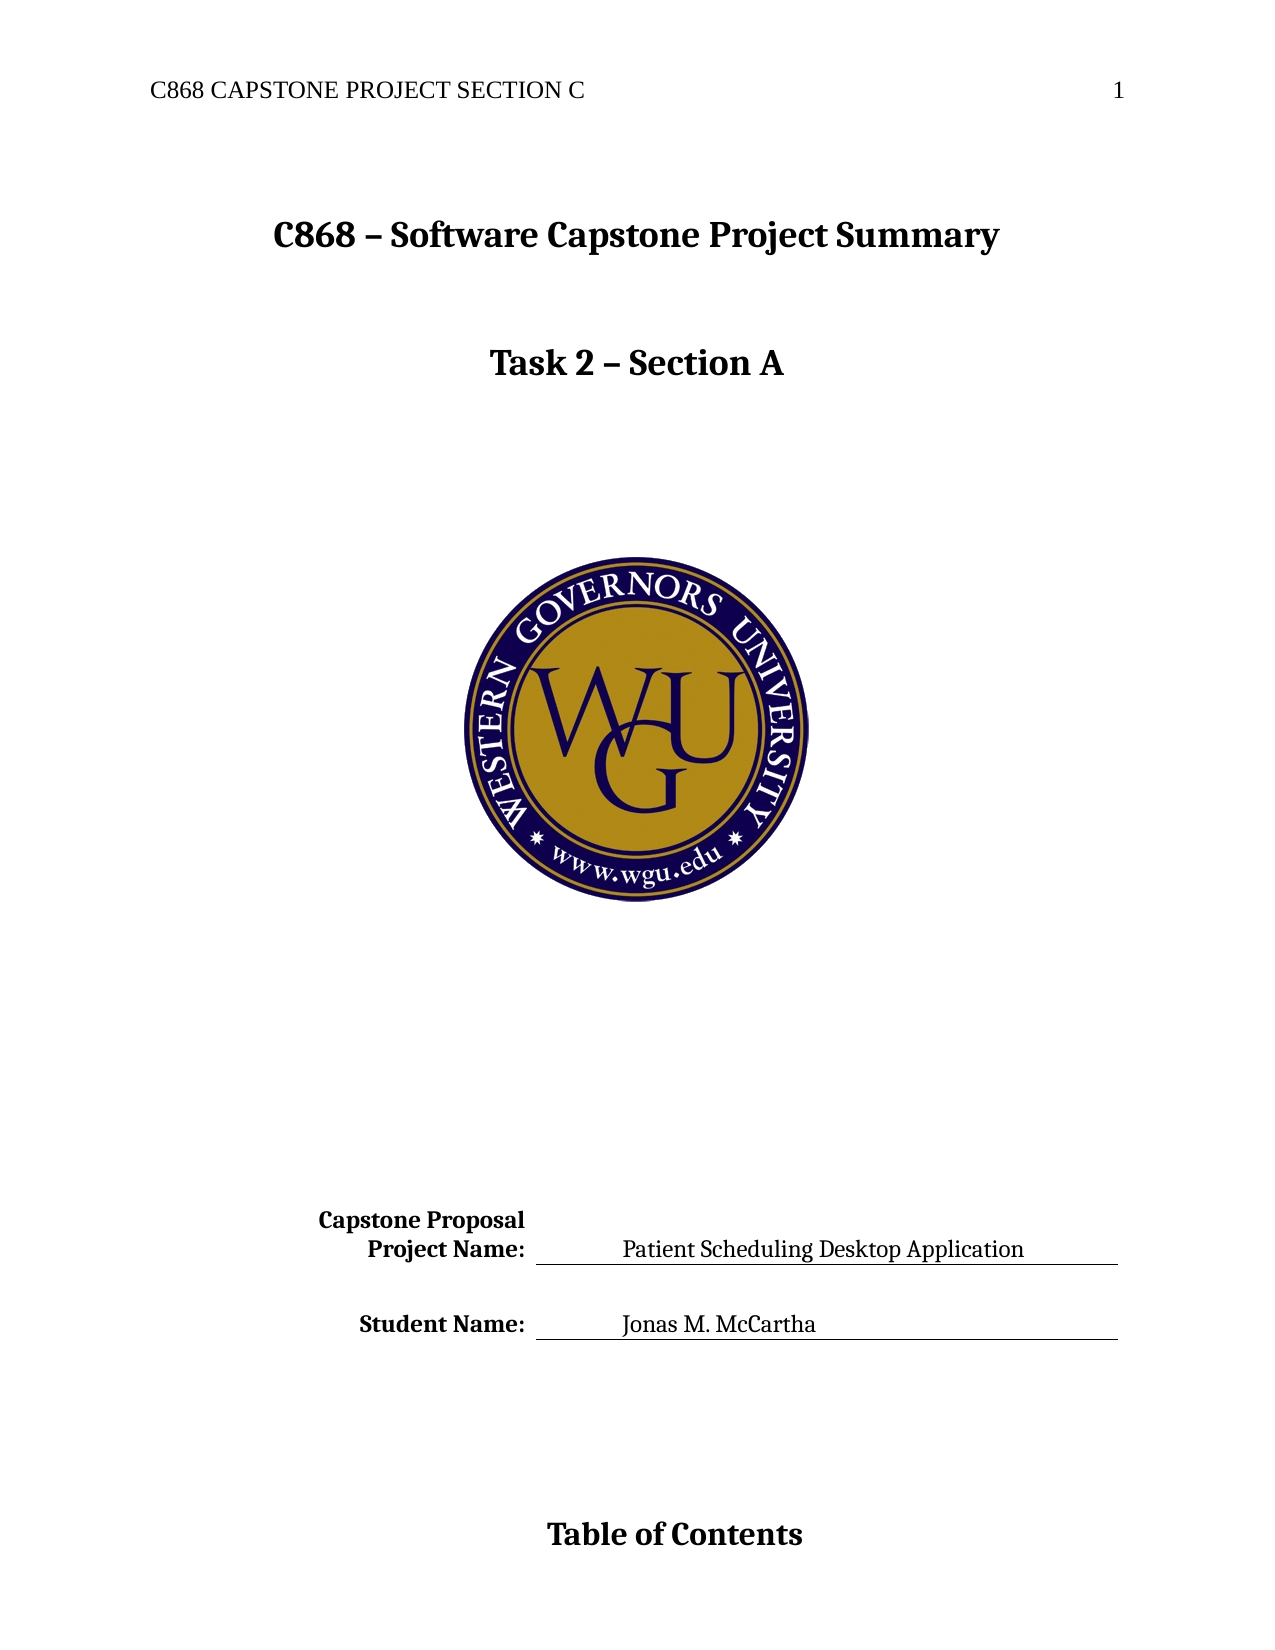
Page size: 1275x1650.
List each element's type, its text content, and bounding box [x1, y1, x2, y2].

text C868 – Software Capstone Project Summary [148, 214, 1125, 257]
text Table of Contents [150, 1516, 1125, 1554]
picture [456, 549, 815, 908]
table_header Capstone Proposal Project Name: [152, 1189, 536, 1263]
text Task 2 – Section A [148, 342, 1125, 385]
table_cell Student Name: [152, 1264, 536, 1338]
table_cell Jonas M. McCartha [536, 1265, 1117, 1338]
table_header Patient Scheduling Desktop Application [536, 1189, 1117, 1263]
